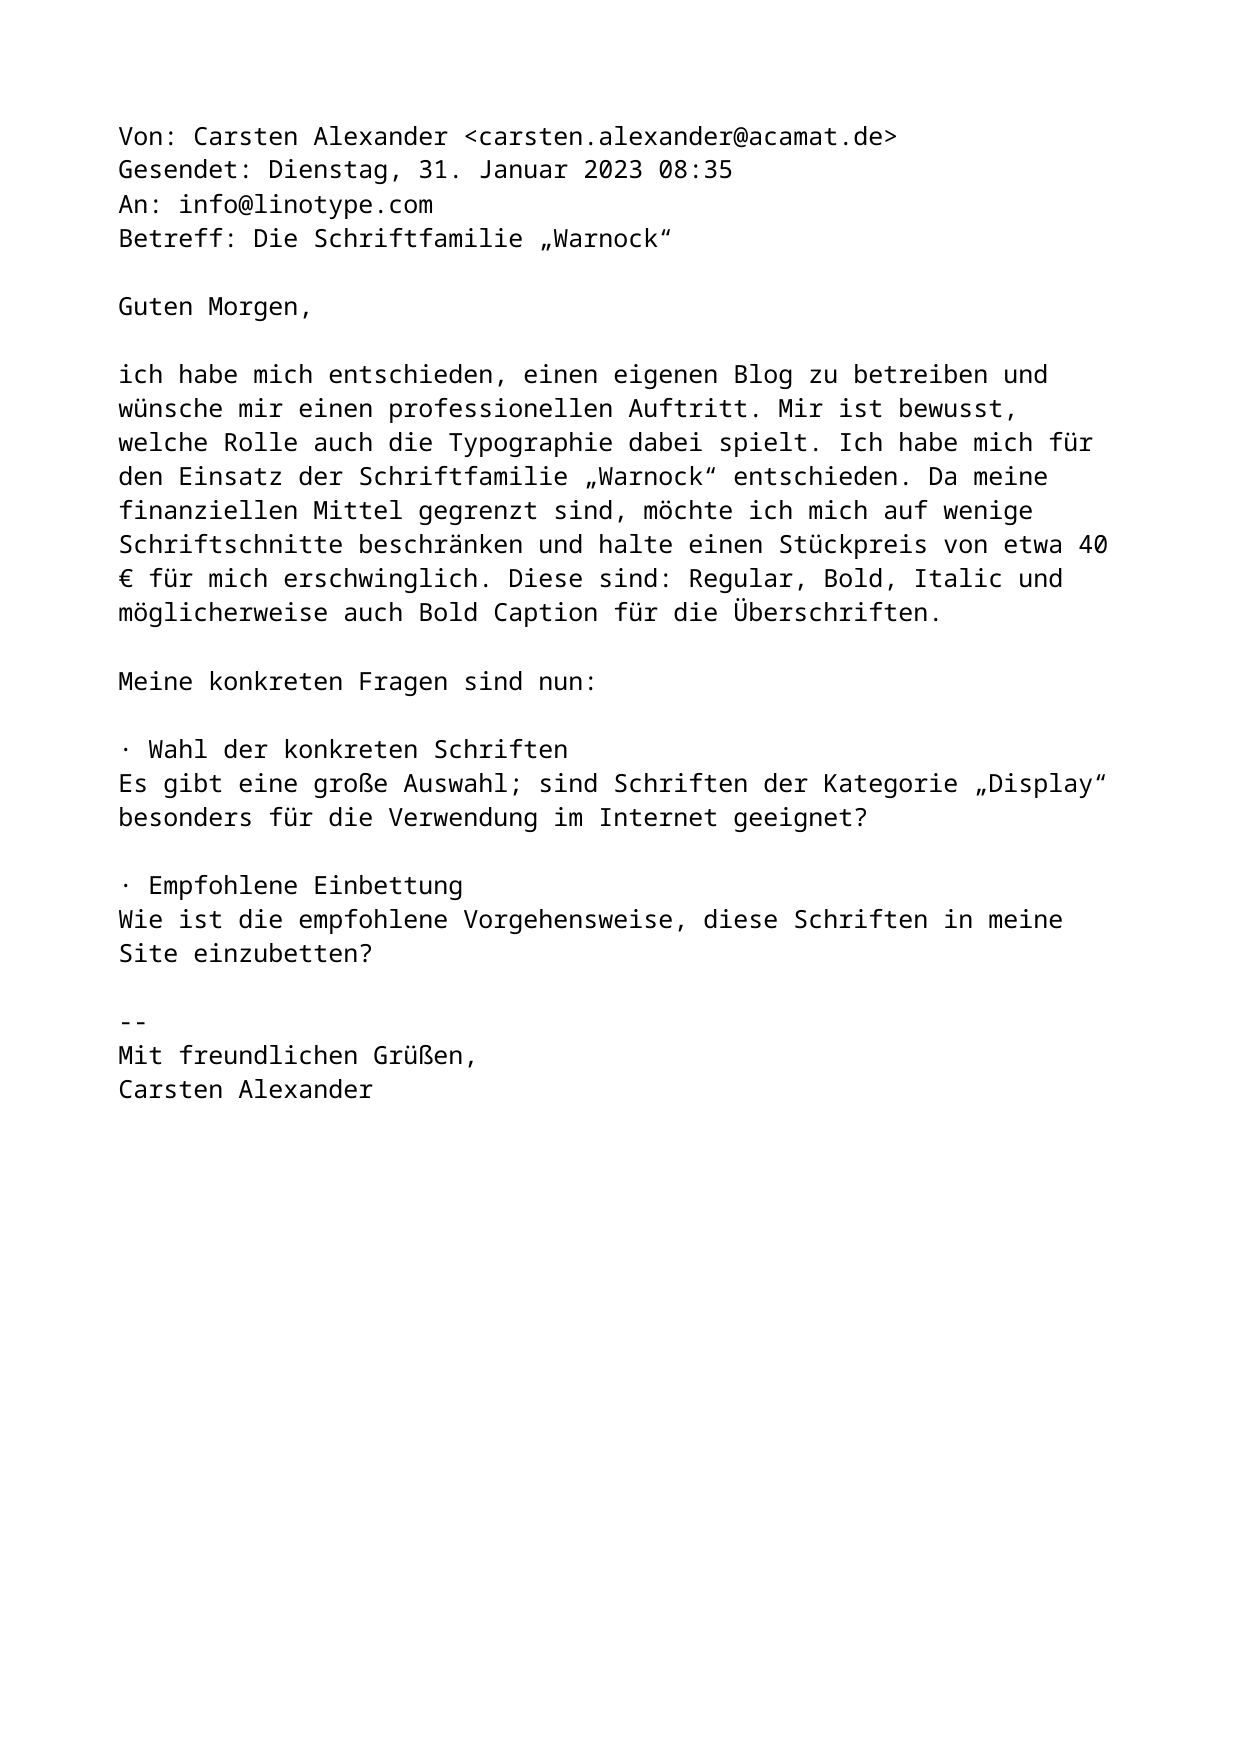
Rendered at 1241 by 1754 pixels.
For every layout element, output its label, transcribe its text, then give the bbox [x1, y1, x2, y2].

text Mit freundlichen Grüßen, [118, 1038, 1122, 1072]
text Gesendet: Dienstag, 31. Januar 2023 08:35 [118, 152, 1122, 186]
text Es gibt eine große Auswahl; sind Schriften der Kategorie „Display“ besonders für die Verwendung im Internet geeignet? [118, 765, 1122, 833]
text Von: Carsten Alexander <carsten.alexander@acamat.de> [118, 118, 1122, 152]
text ich habe mich entschieden, einen eigenen Blog zu betreiben und wünsche mir einen professionellen Auftritt. Mir ist bewusst, welche Rolle auch die Typographie dabei spielt. Ich habe mich für den Einsatz der Schriftfamilie „Warnock“ entschieden. Da meine finanziellen Mittel gegrenzt sind, möchte ich mich auf wenige Schriftschnitte beschränken und halte einen Stückpreis von etwa 40 € für mich erschwinglich. Diese sind: Regular, Bold, Italic und möglicherweise auch Bold Caption für die Überschriften. [118, 357, 1122, 629]
text · Wahl der konkreten Schriften [118, 731, 1122, 765]
text Guten Morgen, [118, 288, 1122, 322]
text · Empfohlene Einbettung [118, 867, 1122, 902]
text Wie ist die empfohlene Vorgehensweise, diese Schriften in meine Site einzubetten? [118, 902, 1122, 970]
text -- [118, 1004, 1122, 1038]
text Meine konkreten Fragen sind nun: [118, 663, 1122, 697]
text Carsten Alexander [118, 1072, 1122, 1106]
text An: info@linotype.com [118, 186, 1122, 220]
text Betreff: Die Schriftfamilie „Warnock“ [118, 220, 1122, 254]
